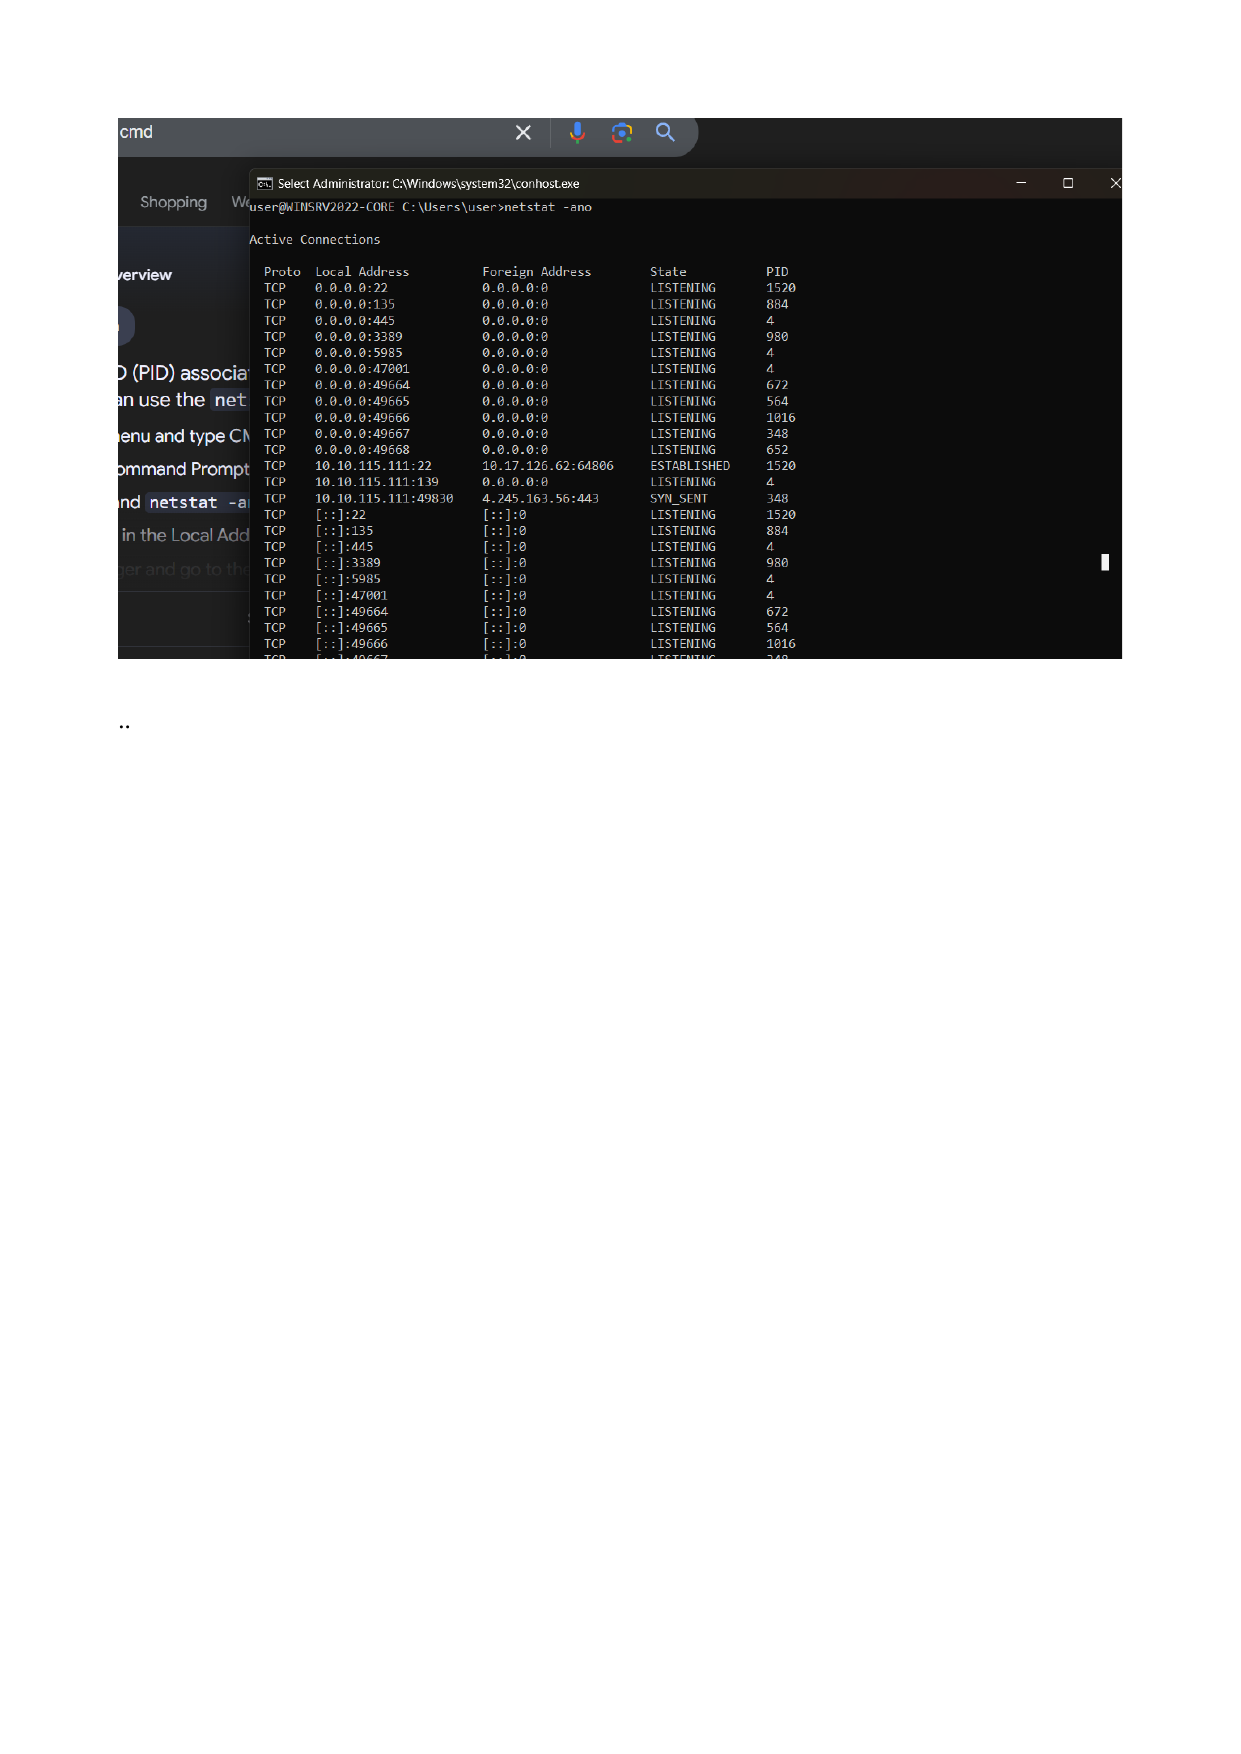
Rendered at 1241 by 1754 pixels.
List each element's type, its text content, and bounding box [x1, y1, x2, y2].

text .. [118, 659, 1122, 733]
picture [118, 118, 1123, 659]
